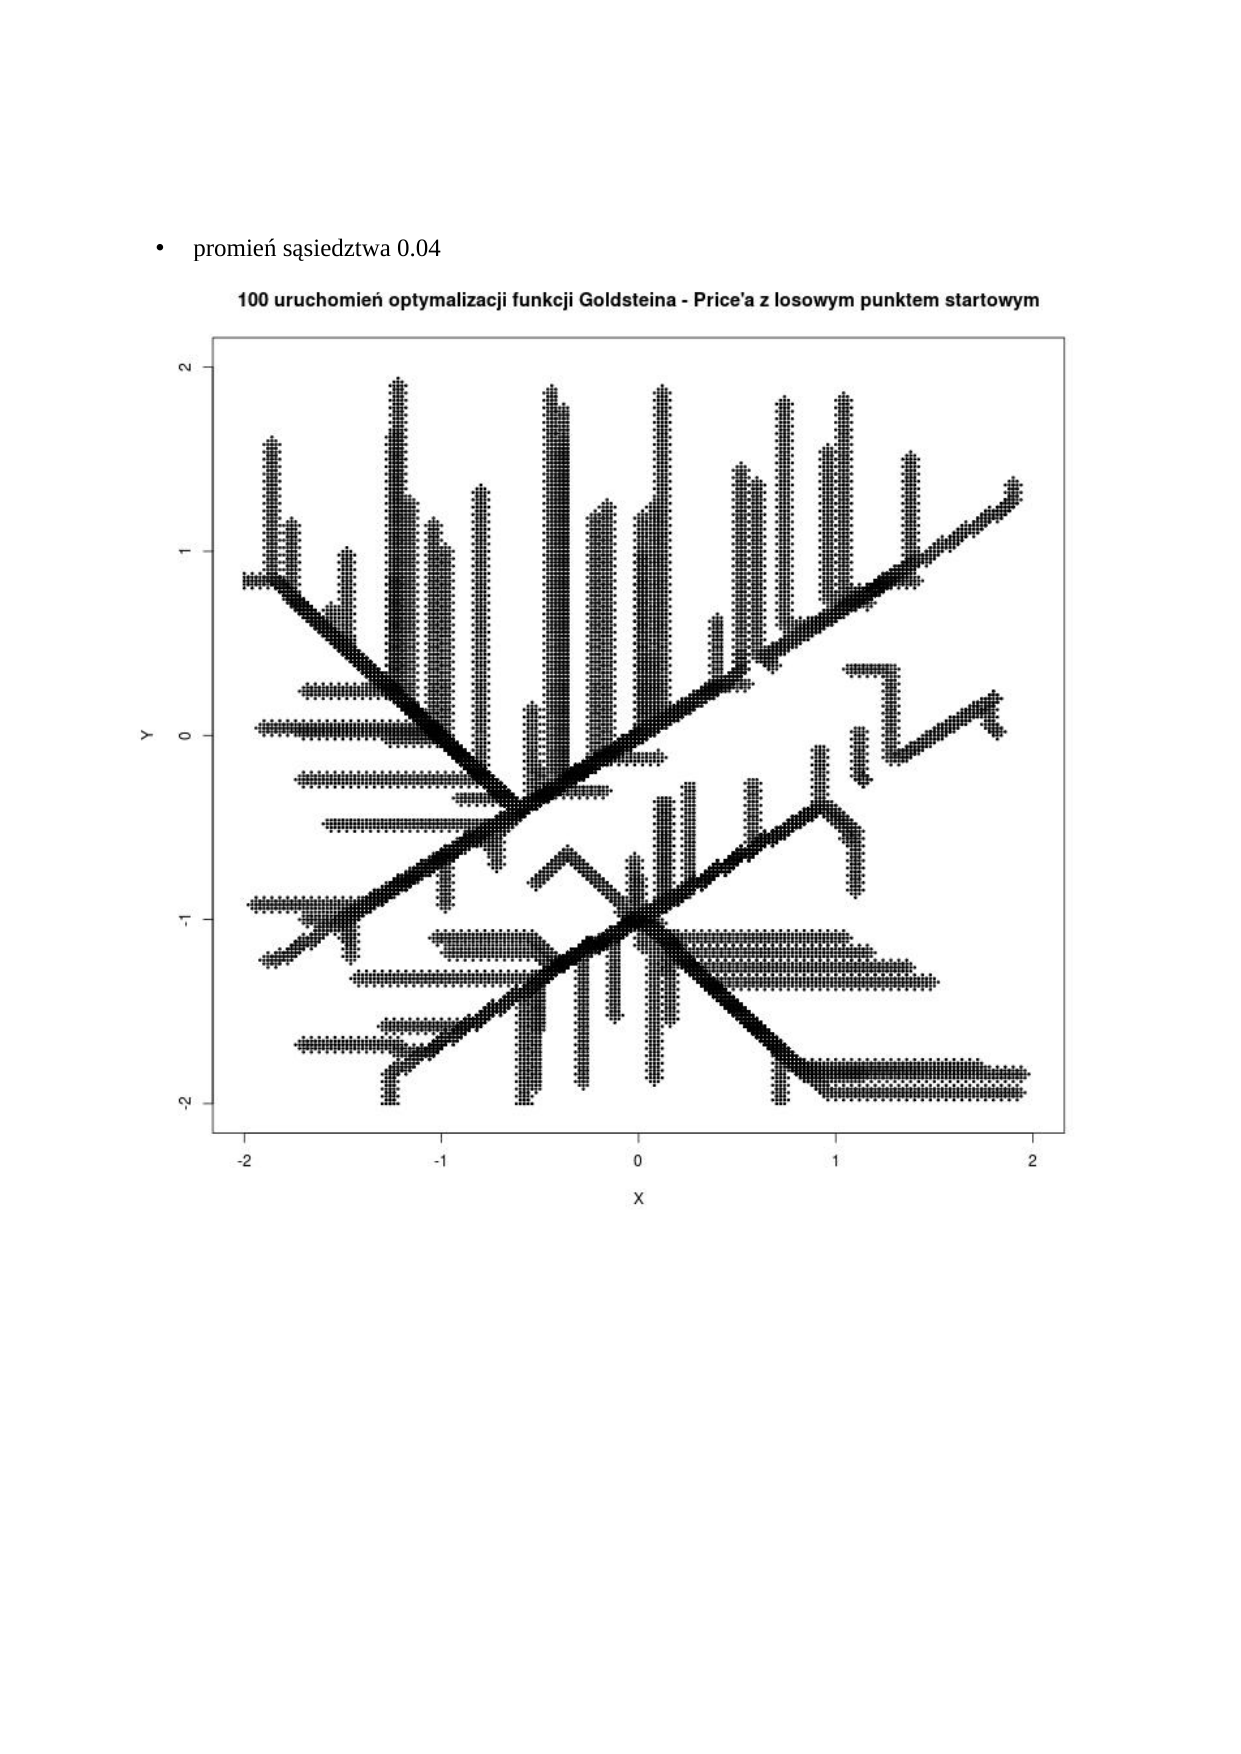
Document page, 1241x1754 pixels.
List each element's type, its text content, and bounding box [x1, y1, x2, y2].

picture [136, 261, 1104, 1229]
list promień sąsiedztwa 0.04 [156, 233, 1122, 262]
